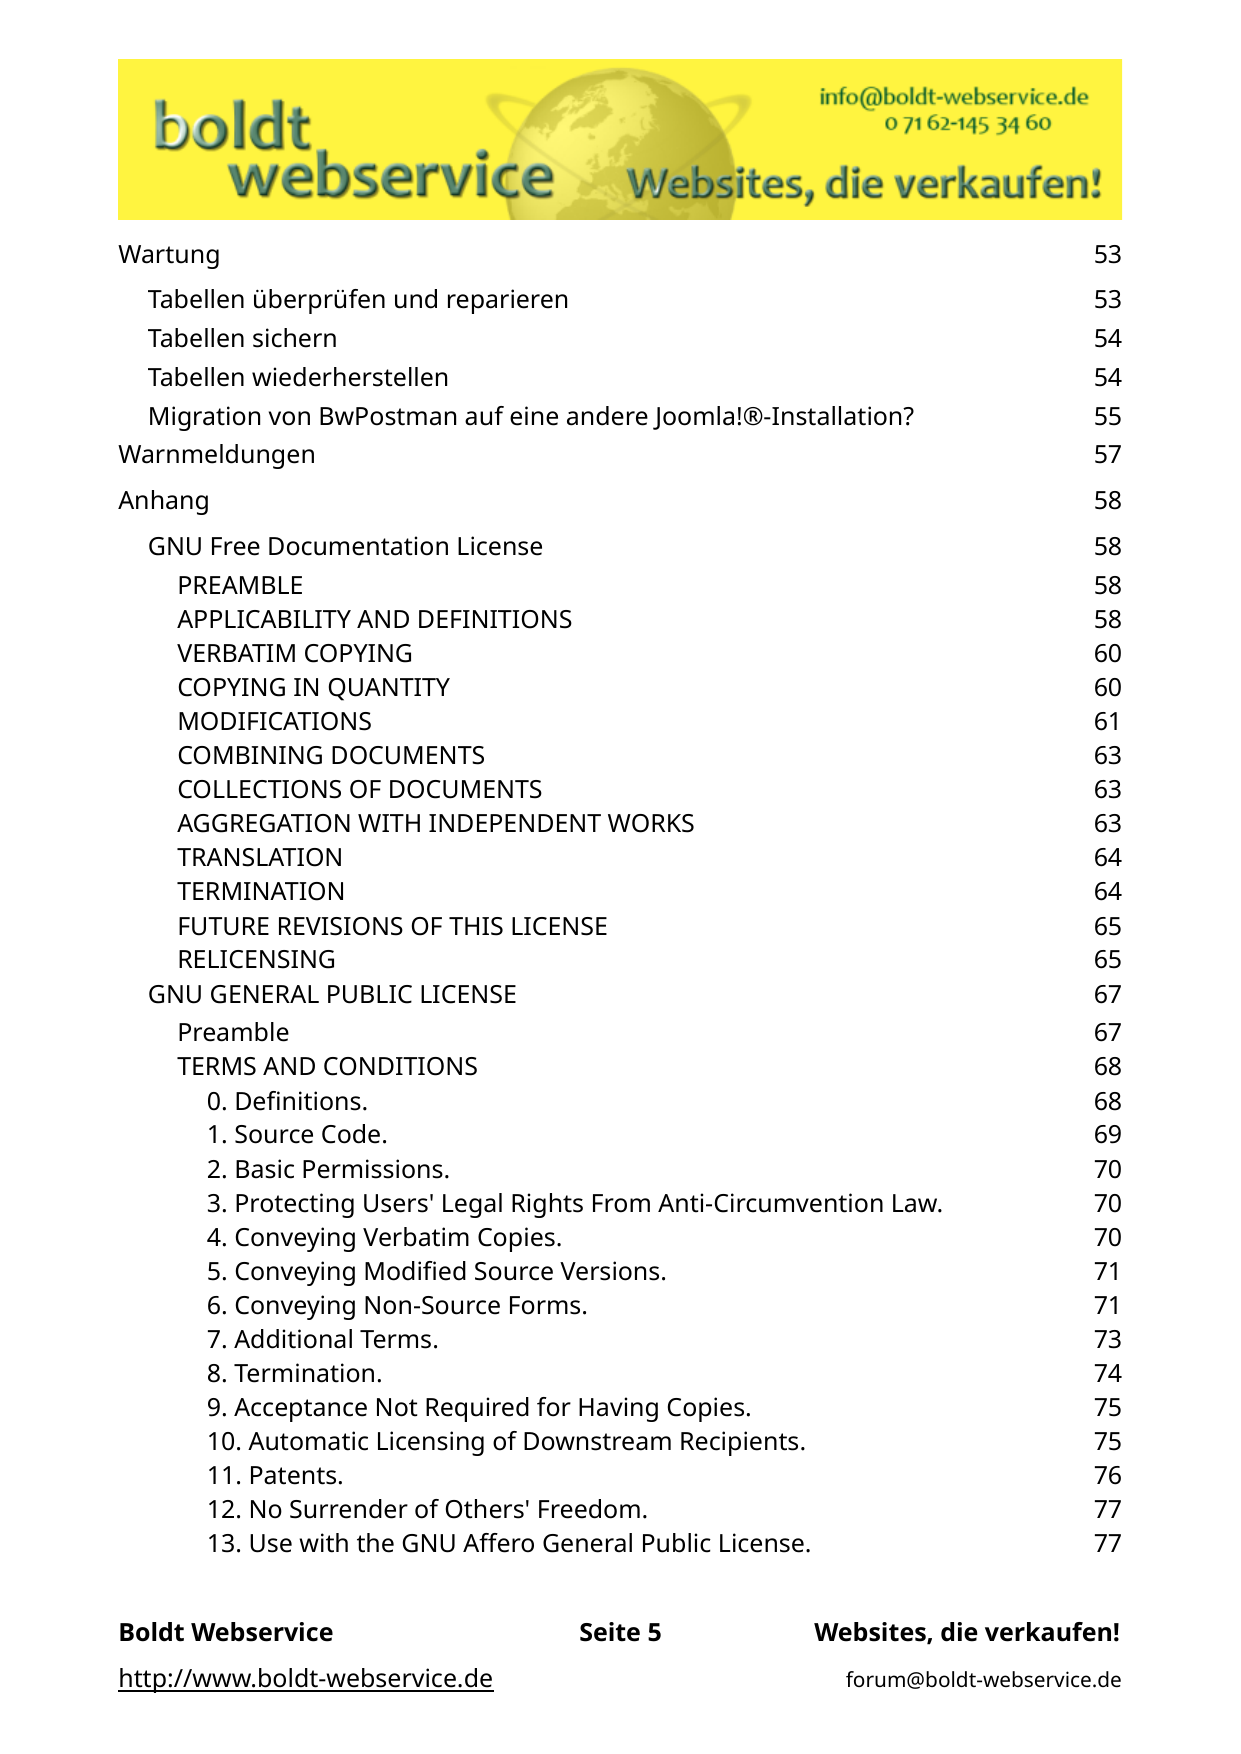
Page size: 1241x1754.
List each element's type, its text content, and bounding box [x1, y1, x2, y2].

text 2. Basic Permissions. 70 [207, 1151, 1122, 1185]
text RELICENSING 65 [177, 942, 1122, 976]
text Tabellen sichern 54 [148, 321, 1122, 355]
text 1. Source Code. 69 [207, 1117, 1122, 1151]
text GNU GENERAL PUBLIC LICENSE 67 [148, 976, 1122, 1010]
text VERBATIM COPYING 60 [177, 636, 1122, 670]
text Warnmeldungen 57 [118, 437, 1122, 471]
text COPYING IN QUANTITY 60 [177, 670, 1122, 704]
text 3. Protecting Users' Legal Rights From Anti-Circumvention Law. 70 [207, 1185, 1122, 1219]
text 9. Acceptance Not Required for Having Copies. 75 [207, 1390, 1122, 1424]
text FUTURE REVISIONS OF THIS LICENSE 65 [177, 908, 1122, 942]
text Migration von BwPostman auf eine andere Joomla!®-Installation? 55 [148, 398, 1122, 432]
text 13. Use with the GNU Affero General Public License. 77 [207, 1526, 1122, 1560]
text TRANSLATION 64 [177, 840, 1122, 874]
text Anhang 58 [118, 483, 1122, 517]
text 8. Termination. 74 [207, 1356, 1122, 1390]
text PREAMBLE 58 [177, 567, 1122, 602]
text MODIFICATIONS 61 [177, 704, 1122, 738]
text AGGREGATION WITH INDEPENDENT WORKS 63 [177, 806, 1122, 840]
text COMBINING DOCUMENTS 63 [177, 738, 1122, 772]
text Preamble 67 [177, 1015, 1122, 1049]
text 0. Definitions. 68 [207, 1083, 1122, 1117]
text 10. Automatic Licensing of Downstream Recipients. 75 [207, 1424, 1122, 1458]
text Wartung 53 [118, 236, 1122, 270]
text 5. Conveying Modified Source Versions. 71 [207, 1253, 1122, 1287]
text 4. Conveying Verbatim Copies. 70 [207, 1219, 1122, 1253]
picture [118, 59, 1123, 220]
text APPLICABILITY AND DEFINITIONS 58 [177, 602, 1122, 636]
text 6. Conveying Non-Source Forms. 71 [207, 1287, 1122, 1322]
text 7. Additional Terms. 73 [207, 1322, 1122, 1356]
text TERMINATION 64 [177, 874, 1122, 908]
text Tabellen wiederherstellen 54 [148, 359, 1122, 394]
text Tabellen überprüfen und reparieren 53 [148, 282, 1122, 316]
text GNU Free Documentation License 58 [148, 529, 1122, 563]
text COLLECTIONS OF DOCUMENTS 63 [177, 772, 1122, 806]
text 11. Patents. 76 [207, 1458, 1122, 1492]
text 12. No Surrender of Others' Freedom. 77 [207, 1492, 1122, 1526]
text TERMS AND CONDITIONS 68 [177, 1049, 1122, 1083]
